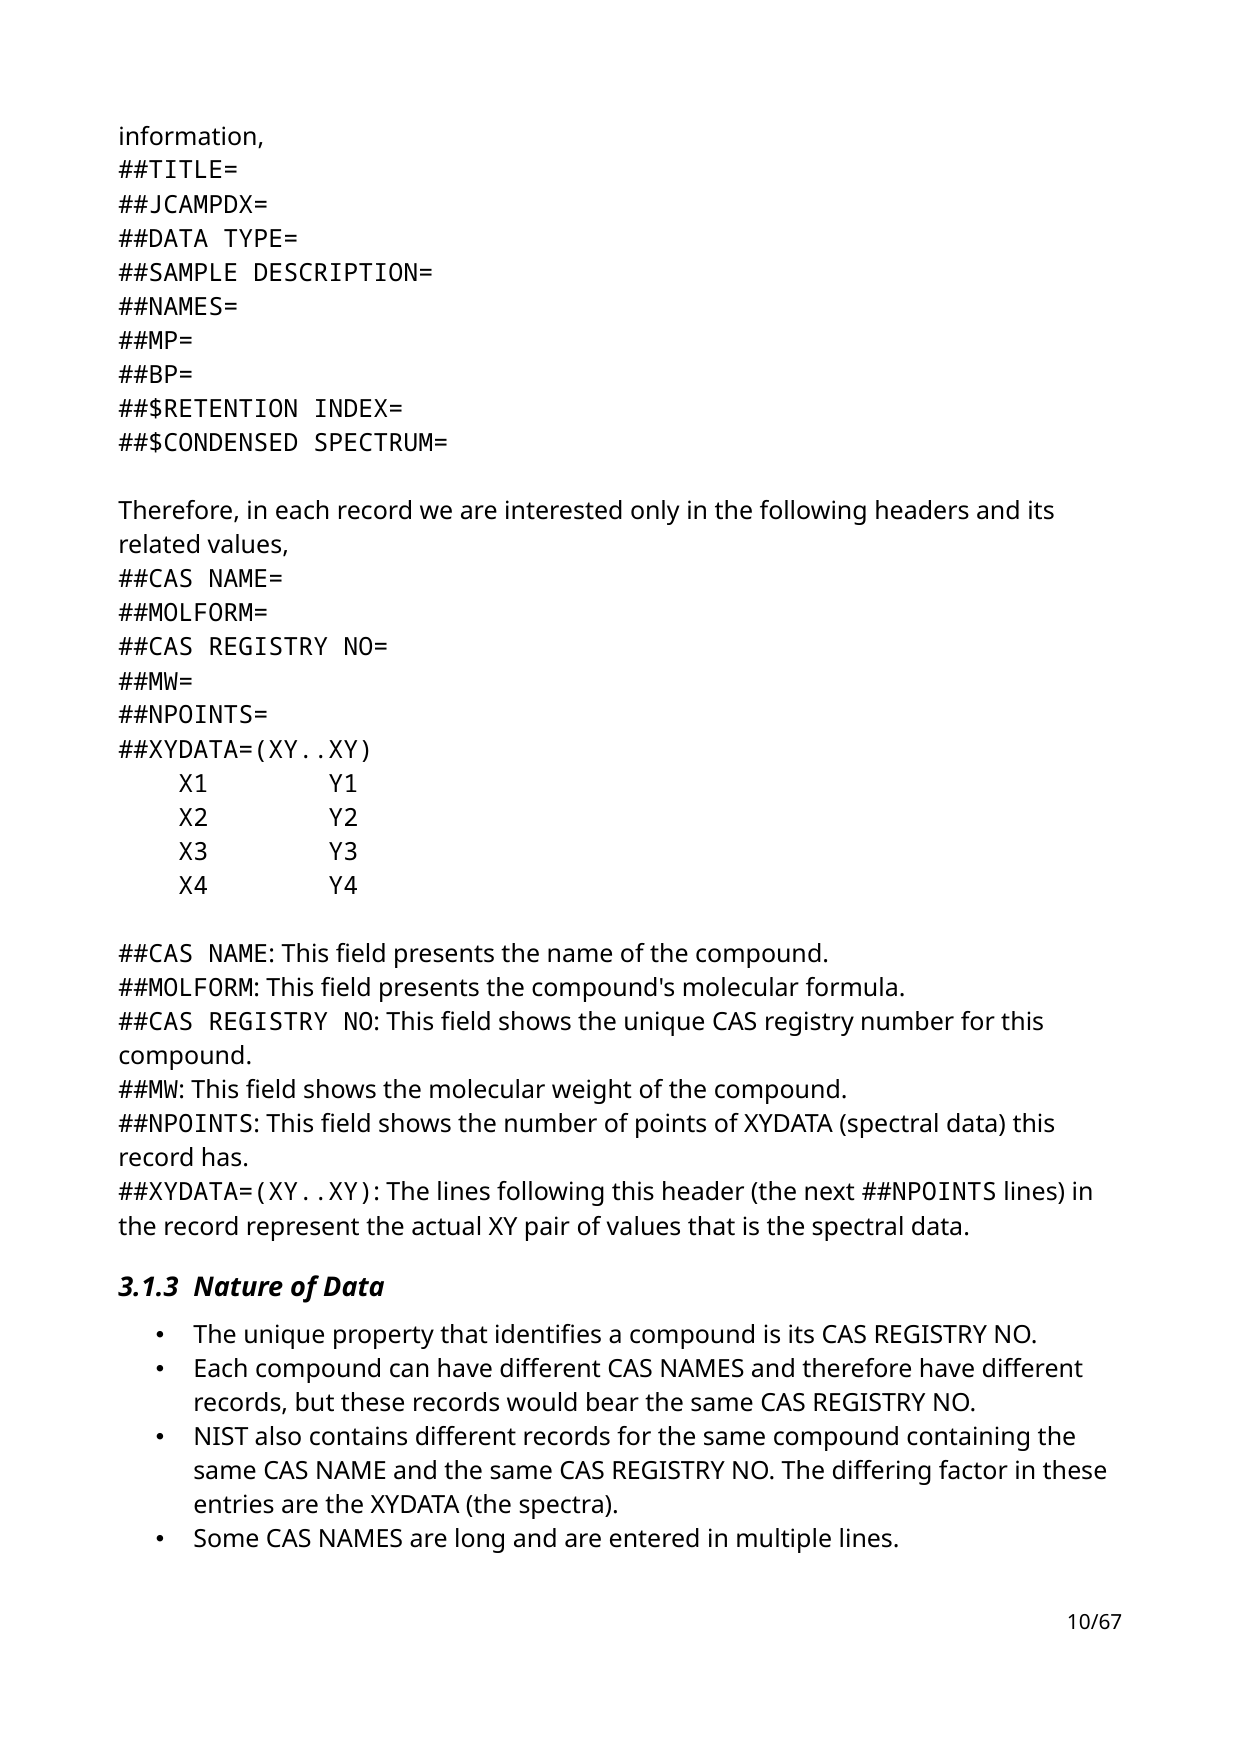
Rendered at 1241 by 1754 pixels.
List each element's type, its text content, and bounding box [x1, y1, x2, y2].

text ##$RETENTION INDEX= [118, 391, 1122, 425]
text ##CAS NAME= [118, 561, 1122, 595]
text ##CAS REGISTRY NO= [118, 629, 1122, 663]
list The unique property that identifies a compound is its CAS REGISTRY NO. [156, 1317, 1122, 1351]
text ##$CONDENSED SPECTRUM= [118, 425, 1122, 459]
text X3 Y3 [118, 833, 1122, 867]
text ##NPOINTS= [118, 697, 1122, 731]
text X2 Y2 [118, 799, 1122, 833]
list NIST also contains different records for the same compound containing the same CAS NAME and the same CAS REGISTRY NO. The differing factor in these entries are the XYDATA (the spectra). [156, 1419, 1122, 1521]
text ##XYDATA=(XY..XY): The lines following this header (the next ##NPOINTS lines) in the record represent the actual XY pair of values that is the spectral data. [118, 1174, 1122, 1242]
text ##MW= [118, 663, 1122, 697]
text ##NPOINTS: This field shows the number of points of XYDATA (spectral data) this record has. [118, 1106, 1122, 1174]
text ##MOLFORM= [118, 595, 1122, 629]
list Each compound can have different CAS NAMES and therefore have different records, but these records would bear the same CAS REGISTRY NO. [156, 1351, 1122, 1419]
text ##NAMES= [118, 288, 1122, 322]
text ##MP= [118, 322, 1122, 357]
text ##JCAMPDX= [118, 186, 1122, 220]
subtitle Nature of Data [118, 1267, 1122, 1304]
text ##BP= [118, 357, 1122, 391]
text ##MW: This field shows the molecular weight of the compound. [118, 1072, 1122, 1106]
text ##DATA TYPE= [118, 220, 1122, 254]
text ##CAS REGISTRY NO: This field shows the unique CAS registry number for this compound. [118, 1004, 1122, 1072]
text ##TITLE= [118, 152, 1122, 186]
text information, [118, 118, 1122, 152]
text ##SAMPLE DESCRIPTION= [118, 254, 1122, 288]
text ##MOLFORM: This field presents the compound's molecular formula. [118, 970, 1122, 1004]
text X4 Y4 [118, 867, 1122, 902]
text X1 Y1 [118, 765, 1122, 799]
text ##XYDATA=(XY..XY) [118, 731, 1122, 765]
list Some CAS NAMES are long and are entered in multiple lines. [156, 1521, 1122, 1555]
text ##CAS NAME: This field presents the name of the compound. [118, 936, 1122, 970]
text Therefore, in each record we are interested only in the following headers and its related values, [118, 493, 1122, 561]
